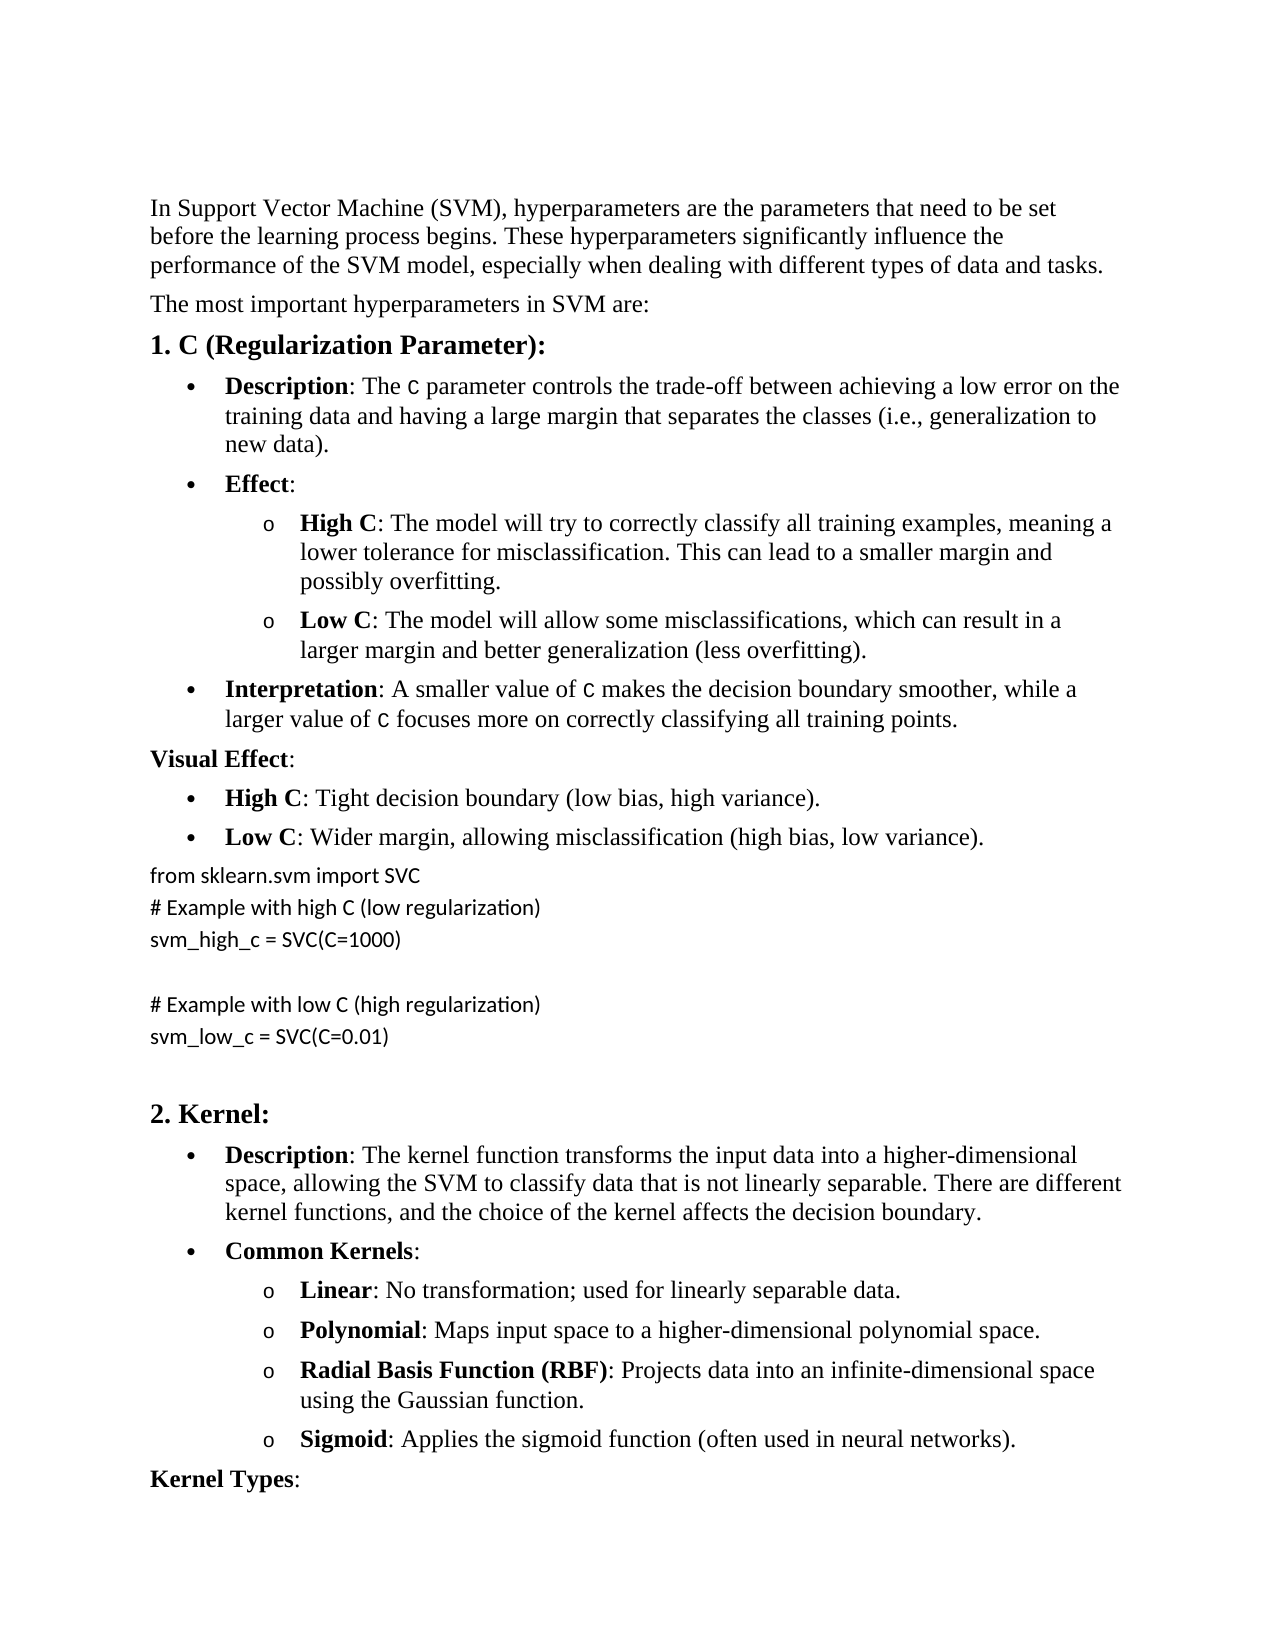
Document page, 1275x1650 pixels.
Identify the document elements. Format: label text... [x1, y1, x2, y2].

text Kernel Types: [150, 1464, 1125, 1493]
list Interpretation: A smaller value of C makes the decision boundary smoother, while a larger value of C focuses more on correctly classifying all training points. [187, 674, 1125, 733]
list Description: The C parameter controls the trade-off between achieving a low error on the training data and having a large margin that separates the classes (i.e., generalization to new data). [187, 371, 1125, 458]
text The most important hyperparameters in SVM are: [150, 289, 1125, 318]
list Low C: The model will allow some misclassifications, which can result in a larger margin and better generalization (less overfitting). [262, 605, 1125, 664]
list Linear: No transformation; used for linearly separable data. [262, 1276, 1125, 1305]
text svm_low_c = SVC(C=0.01) [150, 1022, 1125, 1050]
text svm_high_c = SVC(C=1000) [150, 926, 1125, 954]
list High C: Tight decision boundary (low bias, high variance). [187, 783, 1125, 812]
list Low C: Wider margin, allowing misclassification (high bias, low variance). [187, 822, 1125, 851]
text # Example with high C (low regularization) [150, 893, 1125, 921]
text from sklearn.svm import SVC [150, 861, 1125, 889]
list Effect: [187, 469, 1125, 497]
list Common Kernels: [187, 1236, 1125, 1265]
text Visual Effect: [150, 744, 1125, 772]
list Description: The kernel function transforms the input data into a higher-dimensional space, allowing the SVM to classify data that is not linearly separable. There are different kernel functions, and the choice of the kernel affects the decision boundary. [187, 1140, 1125, 1226]
list High C: The model will try to correctly classify all training examples, meaning a lower tolerance for misclassification. This can lead to a smaller margin and possibly overfitting. [262, 508, 1125, 595]
text # Example with low C (high regularization) [150, 990, 1125, 1018]
list Radial Basis Function (RBF): Projects data into an infinite-dimensional space using the Gaussian function. [262, 1356, 1125, 1414]
list Polynomial: Maps input space to a higher-dimensional polynomial space. [262, 1316, 1125, 1345]
subtitle 2. Kernel: [150, 1097, 1125, 1129]
subtitle 1. C (Regularization Parameter): [150, 328, 1125, 361]
list Sigmoid: Applies the sigmoid function (often used in neural networks). [262, 1424, 1125, 1454]
text In Support Vector Machine (SVM), hyperparameters are the parameters that need to be set before the learning process begins. These hyperparameters significantly influence the performance of the SVM model, especially when dealing with different types of data and tasks. [150, 193, 1125, 279]
